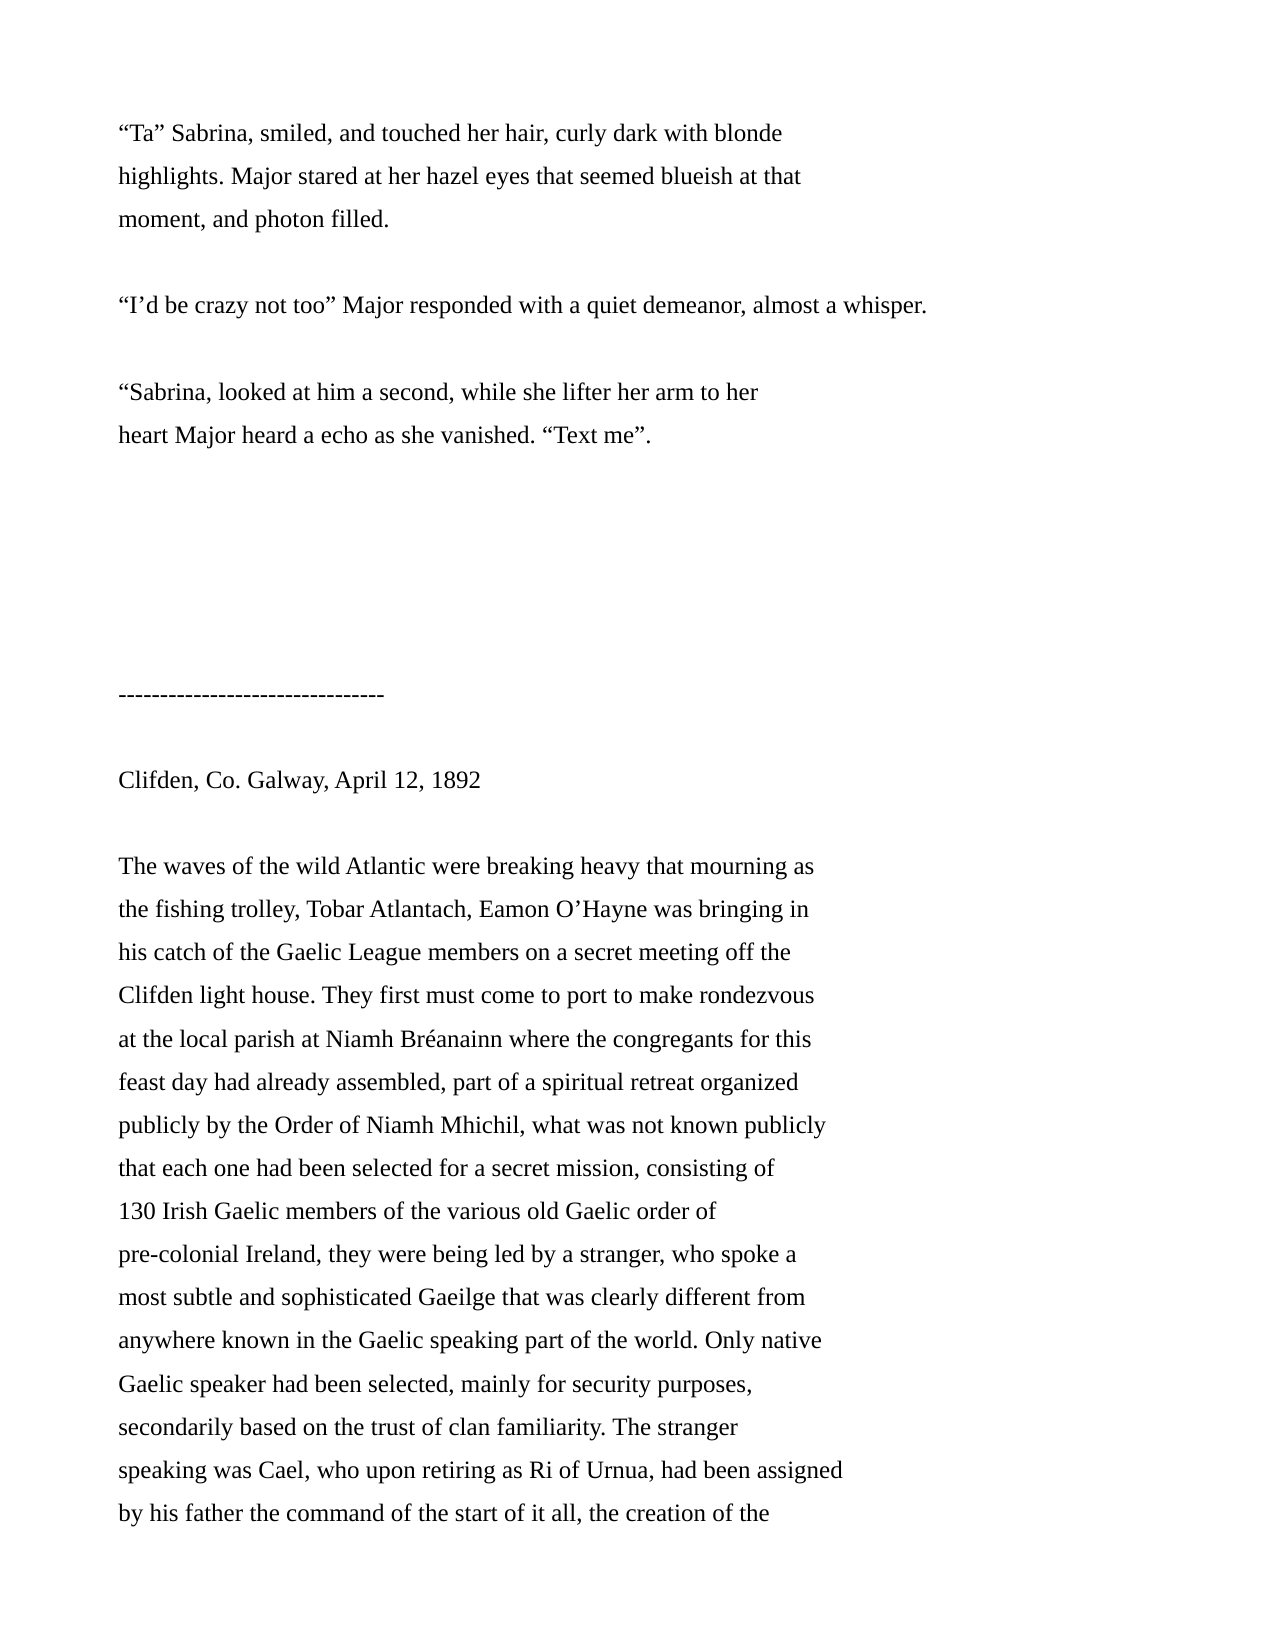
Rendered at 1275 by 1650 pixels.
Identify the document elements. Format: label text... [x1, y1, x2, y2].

text “Ta” Sabrina, smiled, and touched her hair, curly dark with blonde highlights. Major stared at her hazel eyes that seemed blueish at that moment, and photon filled. “I’d be crazy not too” Major responded with a quiet demeanor, almost a whisper. “Sabrina, looked at him a second, while she lifter her arm to her heart Major heard a echo as she vanished. “Text me”. -------------------------------- Clifden, Co. Galway, April 12, 1892 The waves of the wild Atlantic were breaking heavy that mourning as the fishing trolley, Tobar Atlantach, Eamon O’Hayne was bringing in his catch of the Gaelic League members on a secret meeting off the Clifden light house. They first must come to port to make rondezvous at the local parish at Niamh Bréanainn where the congregants for this feast day had already assembled, part of a spiritual retreat organized publicly by the Order of Niamh Mhichil, what was not known publicly that each one had been selected for a secret mission, consisting of 130 Irish Gaelic members of the various old Gaelic order of pre-colonial Ireland, they were being led by a stranger, who spoke a most subtle and sophisticated Gaeilge that was clearly different from anywhere known in the Gaelic speaking part of the world. Only native Gaelic speaker had been selected, mainly for security purposes, secondarily based on the trust of clan familiarity. The stranger speaking was Cael, who upon retiring as Ri of Urnua, had been assigned by his father the command of the start of it all, the creation of the [118, 118, 1157, 1527]
